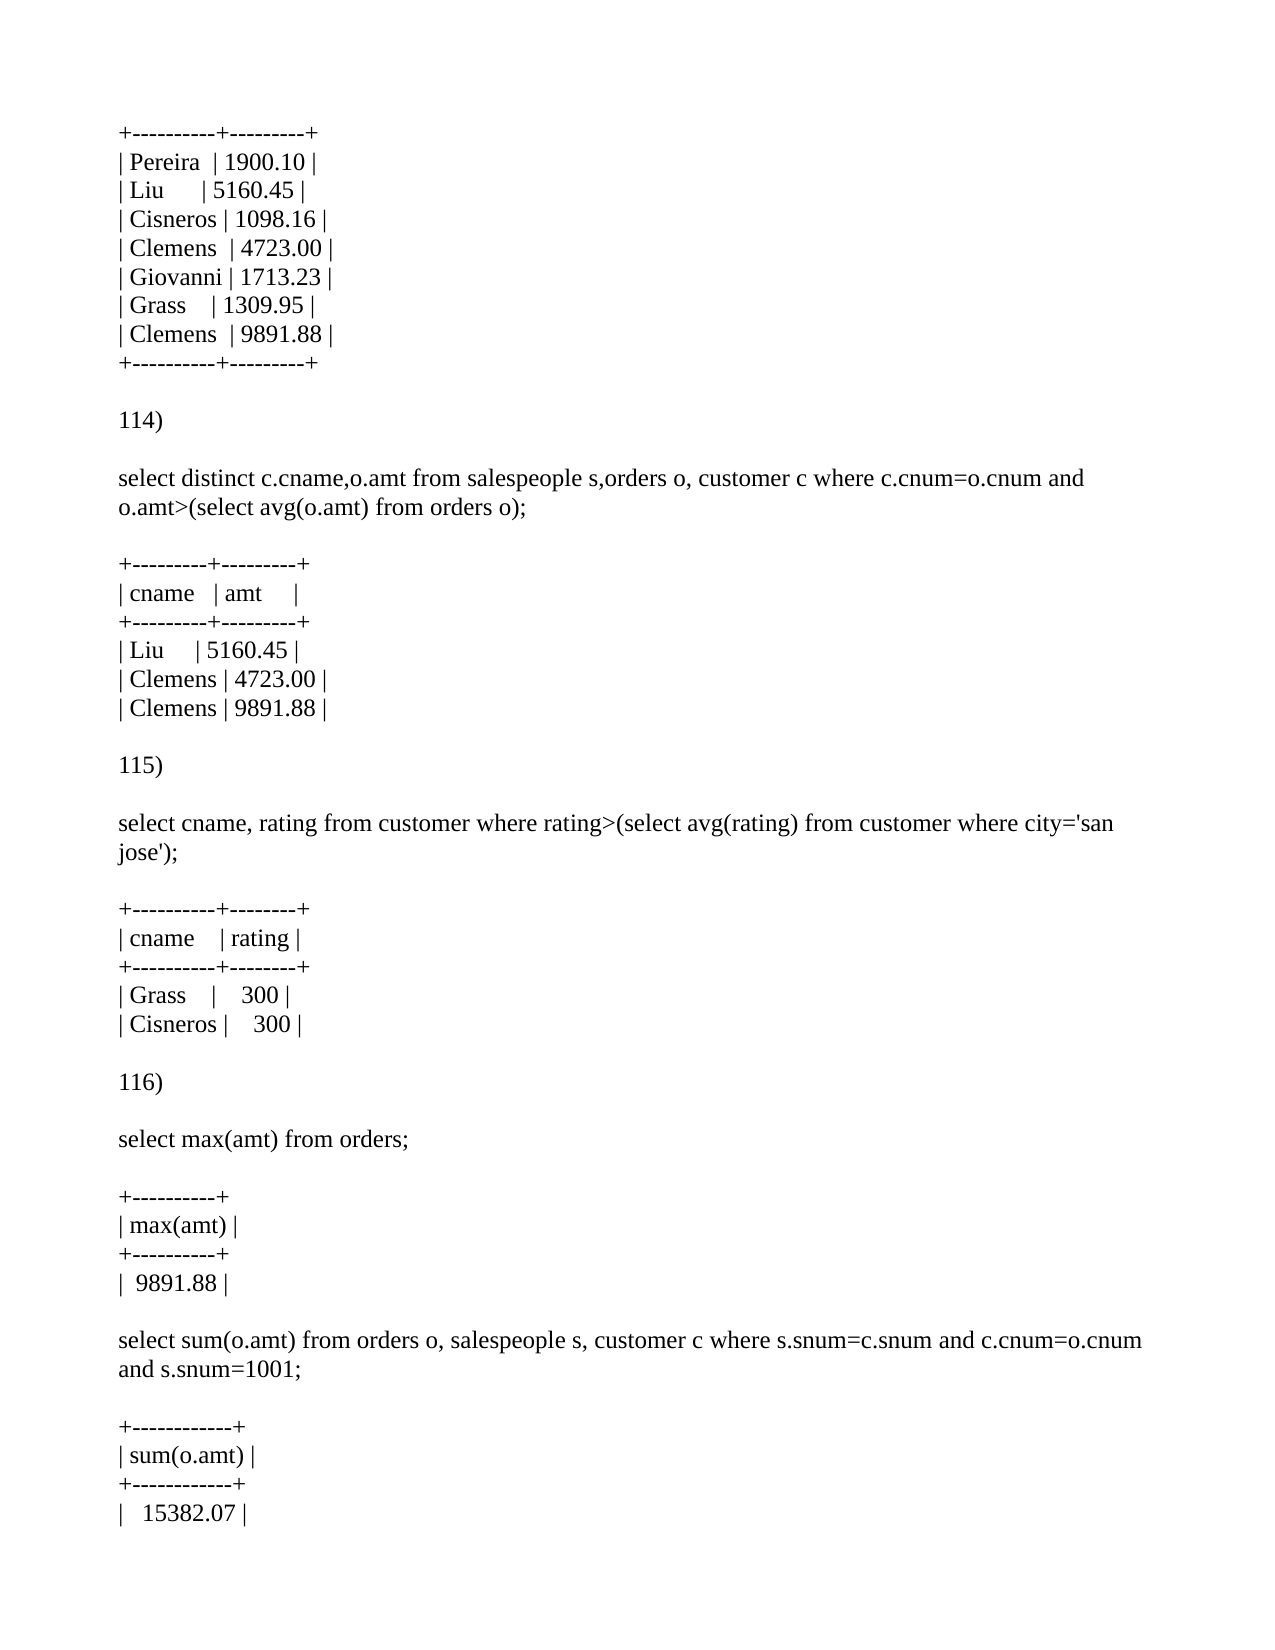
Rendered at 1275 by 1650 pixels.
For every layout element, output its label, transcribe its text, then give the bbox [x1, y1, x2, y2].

text +----------+---------+ [118, 348, 1157, 377]
text | Clemens | 9891.88 | [118, 319, 1157, 348]
text | Pereira | 1900.10 | [118, 147, 1157, 176]
text +----------+ [118, 1239, 1157, 1268]
text | Liu | 5160.45 | [118, 176, 1157, 204]
text +----------+--------+ [118, 894, 1157, 923]
text | Grass | 1309.95 | [118, 291, 1157, 319]
text | cname | amt | [118, 578, 1157, 607]
text | max(amt) | [118, 1211, 1157, 1239]
text | Clemens | 4723.00 | [118, 664, 1157, 693]
text +------------+ [118, 1412, 1157, 1441]
text select sum(o.amt) from orders o, salespeople s, customer c where s.snum=c.snum and c.cnum=o.cnum and s.snum=1001; [118, 1326, 1157, 1383]
text 115) [118, 751, 1157, 779]
text select cname, rating from customer where rating>(select avg(rating) from customer where city='san jose'); [118, 808, 1157, 866]
text | Cisneros | 300 | [118, 1009, 1157, 1038]
text +----------+---------+ [118, 118, 1157, 147]
text 116) [118, 1067, 1157, 1096]
text +----------+ [118, 1182, 1157, 1211]
text select max(amt) from orders; [118, 1124, 1157, 1153]
text | sum(o.amt) | [118, 1441, 1157, 1469]
text +---------+---------+ [118, 549, 1157, 578]
text | 15382.07 | [118, 1498, 1157, 1527]
text | Liu | 5160.45 | [118, 636, 1157, 664]
text | Grass | 300 | [118, 981, 1157, 1009]
text +---------+---------+ [118, 607, 1157, 636]
text 114) [118, 406, 1157, 434]
text | Giovanni | 1713.23 | [118, 262, 1157, 291]
text | Cisneros | 1098.16 | [118, 204, 1157, 233]
text | Clemens | 4723.00 | [118, 233, 1157, 262]
text | Clemens | 9891.88 | [118, 693, 1157, 722]
text | cname | rating | [118, 923, 1157, 952]
text +------------+ [118, 1469, 1157, 1498]
text +----------+--------+ [118, 952, 1157, 981]
text select distinct c.cname,o.amt from salespeople s,orders o, customer c where c.cnum=o.cnum and o.amt>(select avg(o.amt) from orders o); [118, 463, 1157, 521]
text | 9891.88 | [118, 1268, 1157, 1297]
